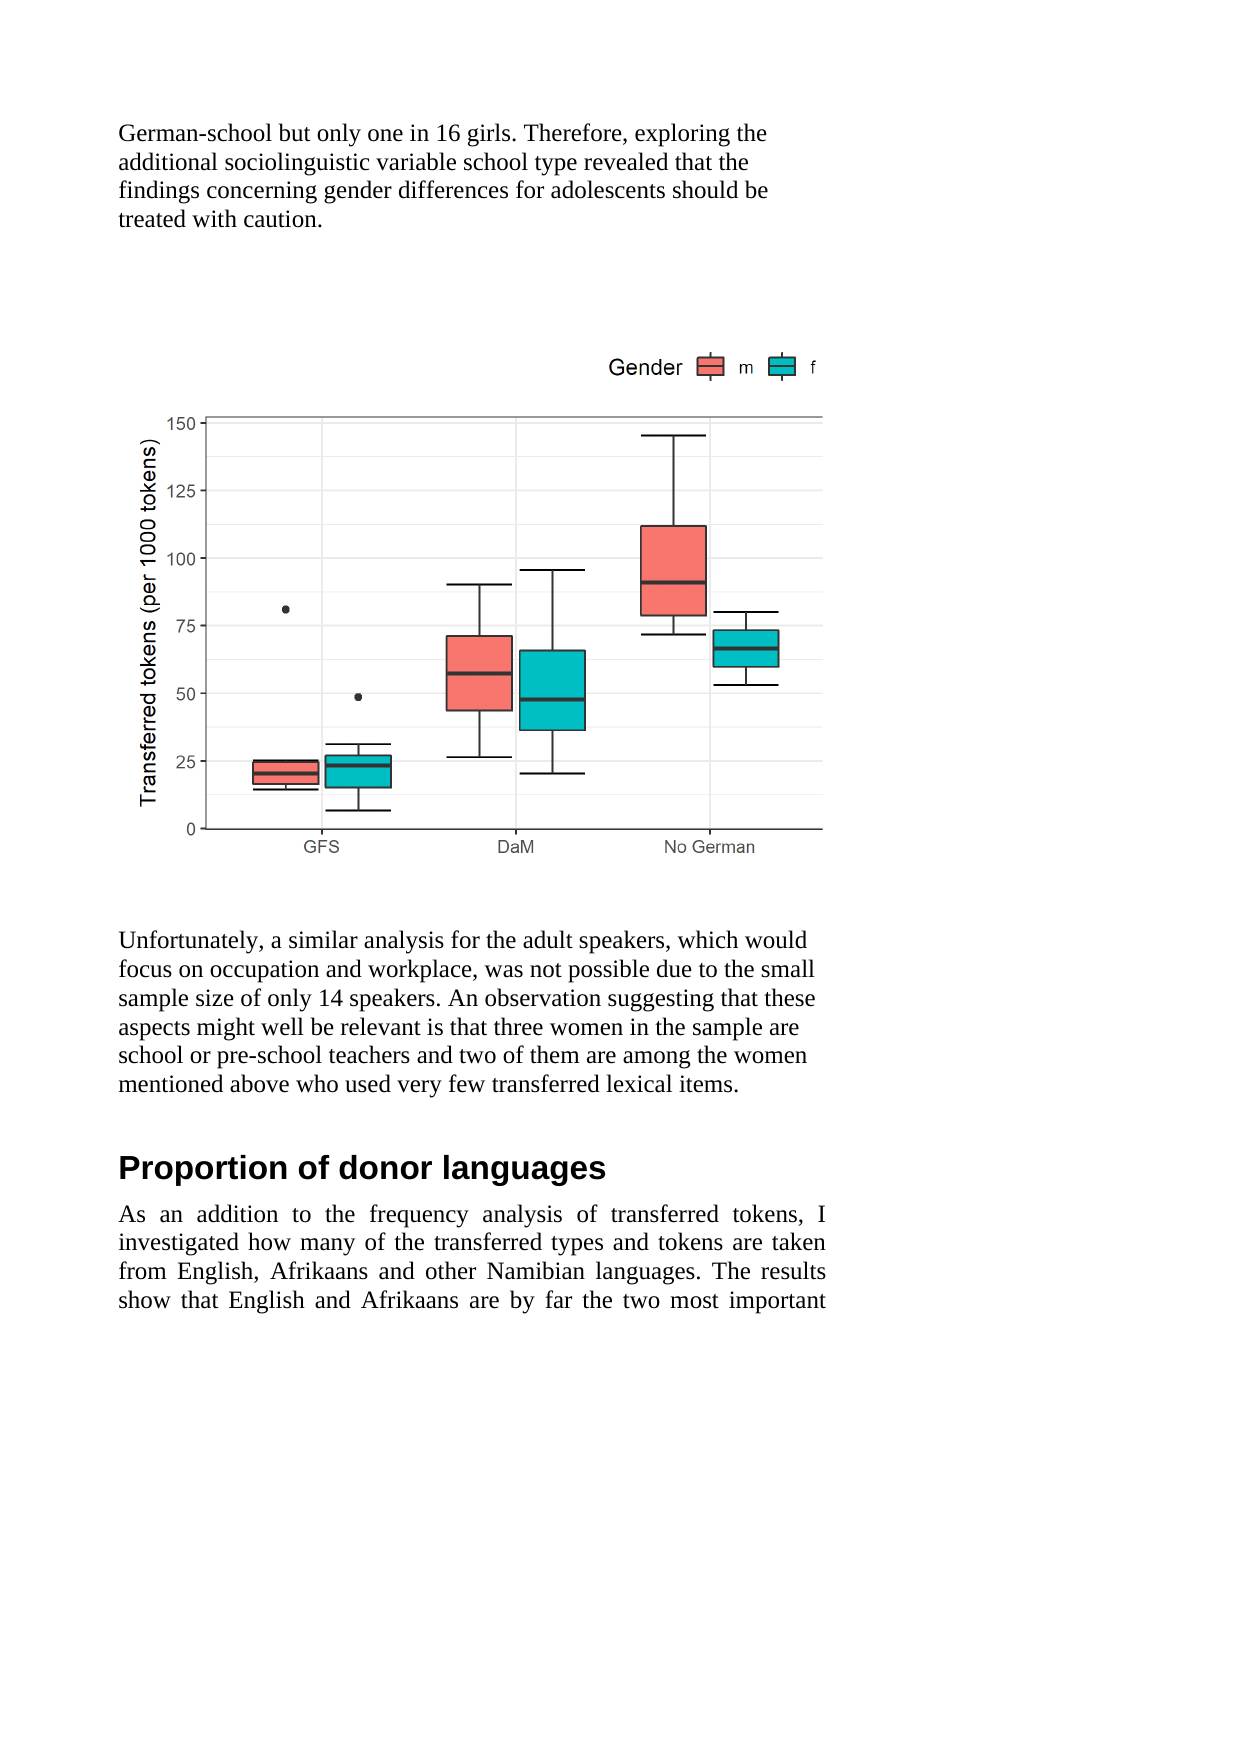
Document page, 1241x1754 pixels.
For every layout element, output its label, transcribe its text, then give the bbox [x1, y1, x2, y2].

text Figure 2: Individual relative frequencies of transferred tokens of male and female adolescents by school category. [128, 308, 823, 327]
list Proportion of donor languages [118, 1148, 827, 1186]
text German-school but only one in 16 girls. Therefore, exploring the additional sociolinguistic variable school type revealed that the findings concerning gender differences for adolescents should be treated with caution. [118, 118, 827, 233]
text As an addition to the frequency analysis of transferred tokens, I investigated how many of the transferred types and tokens are taken from English, Afrikaans and other Namibian languages. The results show that English and Afrikaans are by far the two most important [118, 1199, 827, 1314]
text Unfortunately, a similar analysis for the adult speakers, which would focus on occupation and workplace, was not possible due to the small sample size of only 14 speakers. An observation suggesting that these aspects might well be relevant is that three women in the sample are school or pre-school teachers and two of them are among the women mentioned above who used very few transferred lexical items. [118, 925, 827, 1098]
